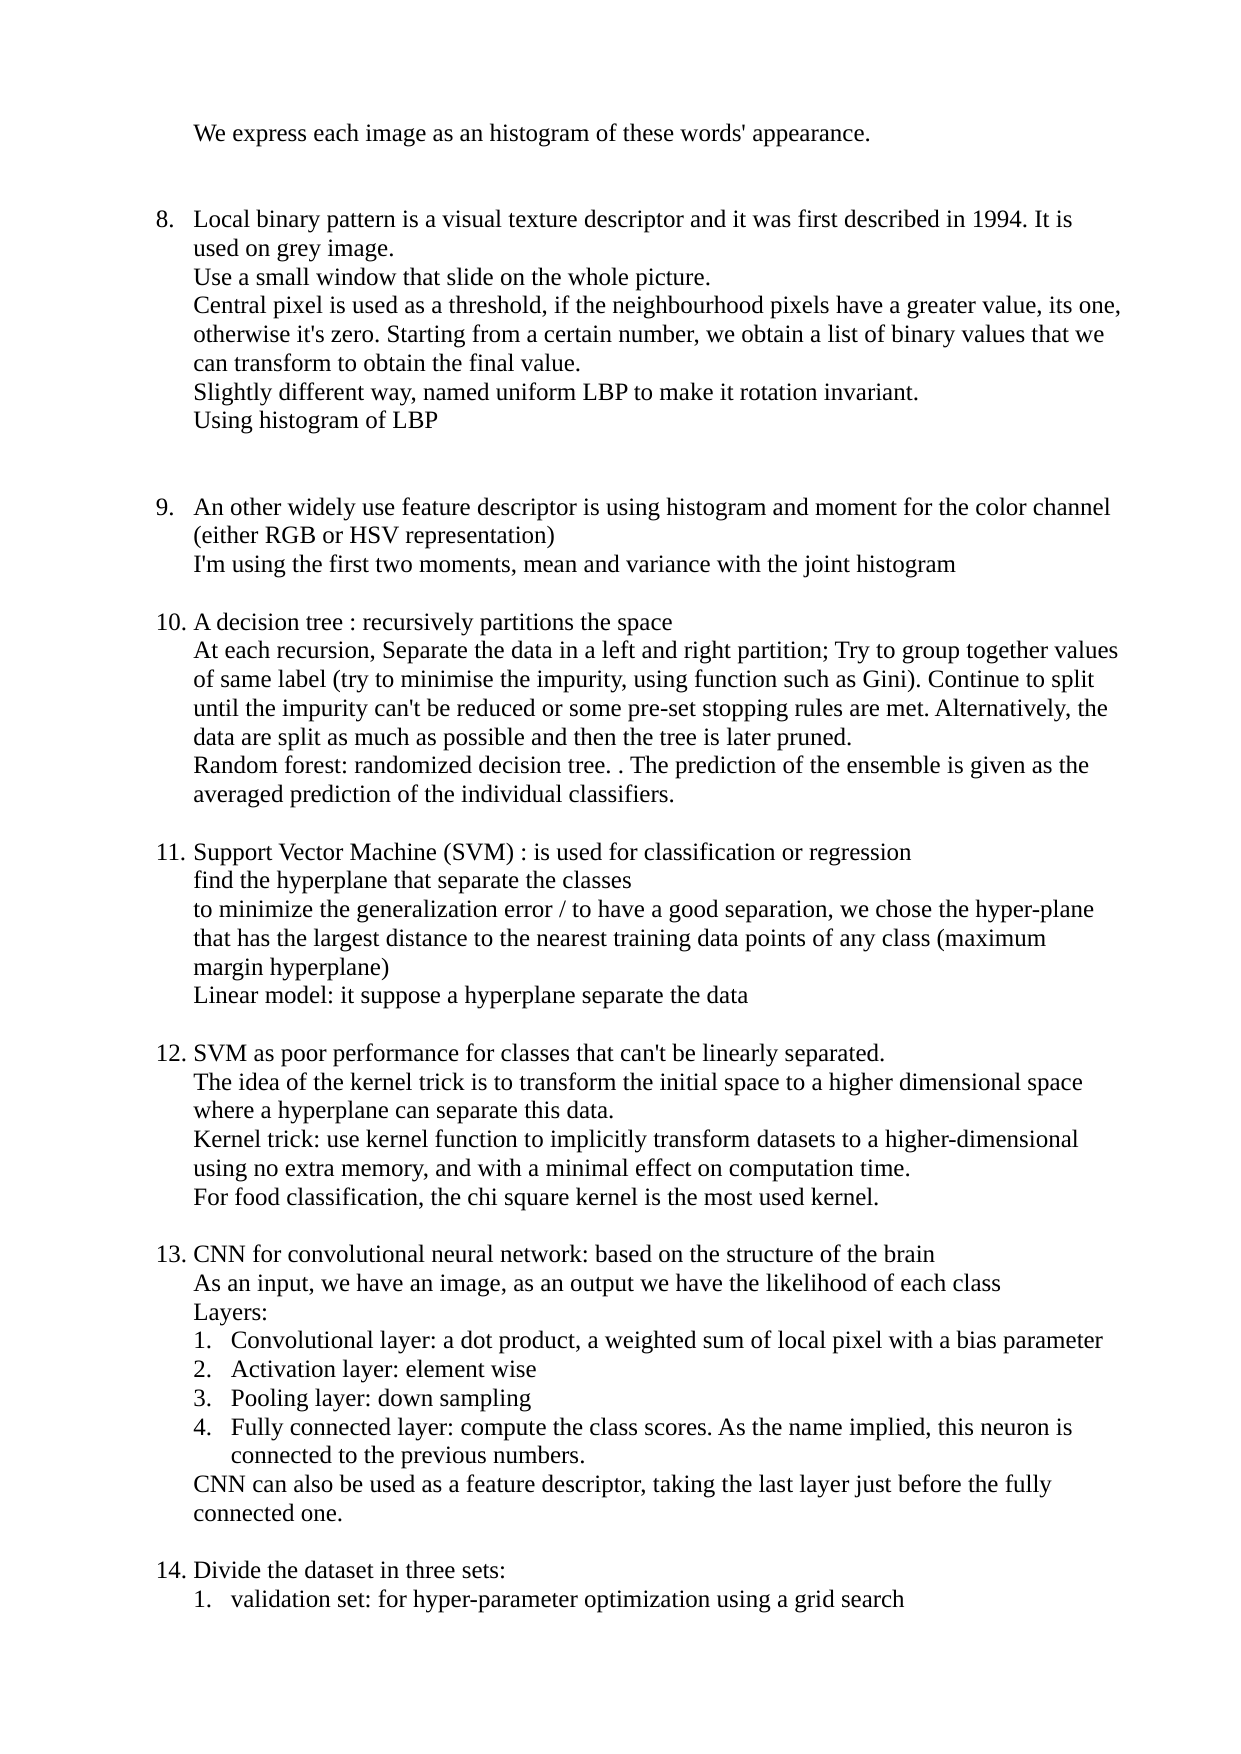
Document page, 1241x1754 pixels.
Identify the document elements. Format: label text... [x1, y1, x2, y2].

list validation set: for hyper-parameter optimization using a grid search [193, 1584, 1122, 1613]
list CNN for convolutional neural network: based on the structure of the brain [156, 1239, 1122, 1268]
list Support Vector Machine (SVM) : is used for classification or regression [156, 837, 1122, 866]
list We express each image as an histogram of these words' appearance. [156, 118, 1122, 147]
list Activation layer: element wise [193, 1354, 1122, 1383]
list At each recursion, Separate the data in a left and right partition; Try to group together values of same label (try to minimise the impurity, using function such as Gini). Continue to split until the impurity can't be reduced or some pre-set stopping rules are met. Alternatively, the data are split as much as possible and then the tree is later pruned. [156, 636, 1122, 751]
list Use a small window that slide on the whole picture. [156, 262, 1122, 291]
list SVM as poor performance for classes that can't be linearly separated. [156, 1038, 1122, 1067]
list to minimize the generalization error / to have a good separation, we chose the hyper-plane that has the largest distance to the nearest training data points of any class (maximum margin hyperplane) [156, 894, 1122, 981]
list Slightly different way, named uniform LBP to make it rotation invariant. [156, 377, 1122, 406]
list CNN can also be used as a feature descriptor, taking the last layer just before the fully connected one. [156, 1469, 1122, 1527]
list Using histogram of LBP [156, 406, 1122, 434]
list Kernel trick: use kernel function to implicitly transform datasets to a higher-dimensional using no extra memory, and with a minimal effect on computation time. [156, 1124, 1122, 1182]
list For food classification, the chi square kernel is the most used kernel. [156, 1182, 1122, 1211]
list Divide the dataset in three sets: [156, 1556, 1122, 1584]
list Fully connected layer: compute the class scores. As the name implied, this neuron is connected to the previous numbers. [193, 1412, 1122, 1469]
list As an input, we have an image, as an output we have the likelihood of each class [156, 1268, 1122, 1297]
list An other widely use feature descriptor is using histogram and moment for the color channel (either RGB or HSV representation) [156, 492, 1122, 549]
list I'm using the first two moments, mean and variance with the joint histogram [156, 549, 1122, 578]
list Local binary pattern is a visual texture descriptor and it was first described in 1994. It is used on grey image. [156, 204, 1122, 262]
list find the hyperplane that separate the classes [156, 866, 1122, 894]
list Central pixel is used as a threshold, if the neighbourhood pixels have a greater value, its one, otherwise it's zero. Starting from a certain number, we obtain a list of binary values that we can transform to obtain the final value. [156, 291, 1122, 377]
list Pooling layer: down sampling [193, 1383, 1122, 1412]
list Layers: [156, 1297, 1122, 1326]
list Random forest: randomized decision tree. . The prediction of the ensemble is given as the averaged prediction of the individual classifiers. [156, 751, 1122, 808]
list The idea of the kernel trick is to transform the initial space to a higher dimensional space where a hyperplane can separate this data. [156, 1067, 1122, 1124]
list Convolutional layer: a dot product, a weighted sum of local pixel with a bias parameter [193, 1326, 1122, 1354]
list Linear model: it suppose a hyperplane separate the data [156, 981, 1122, 1009]
list A decision tree : recursively partitions the space [156, 607, 1122, 636]
